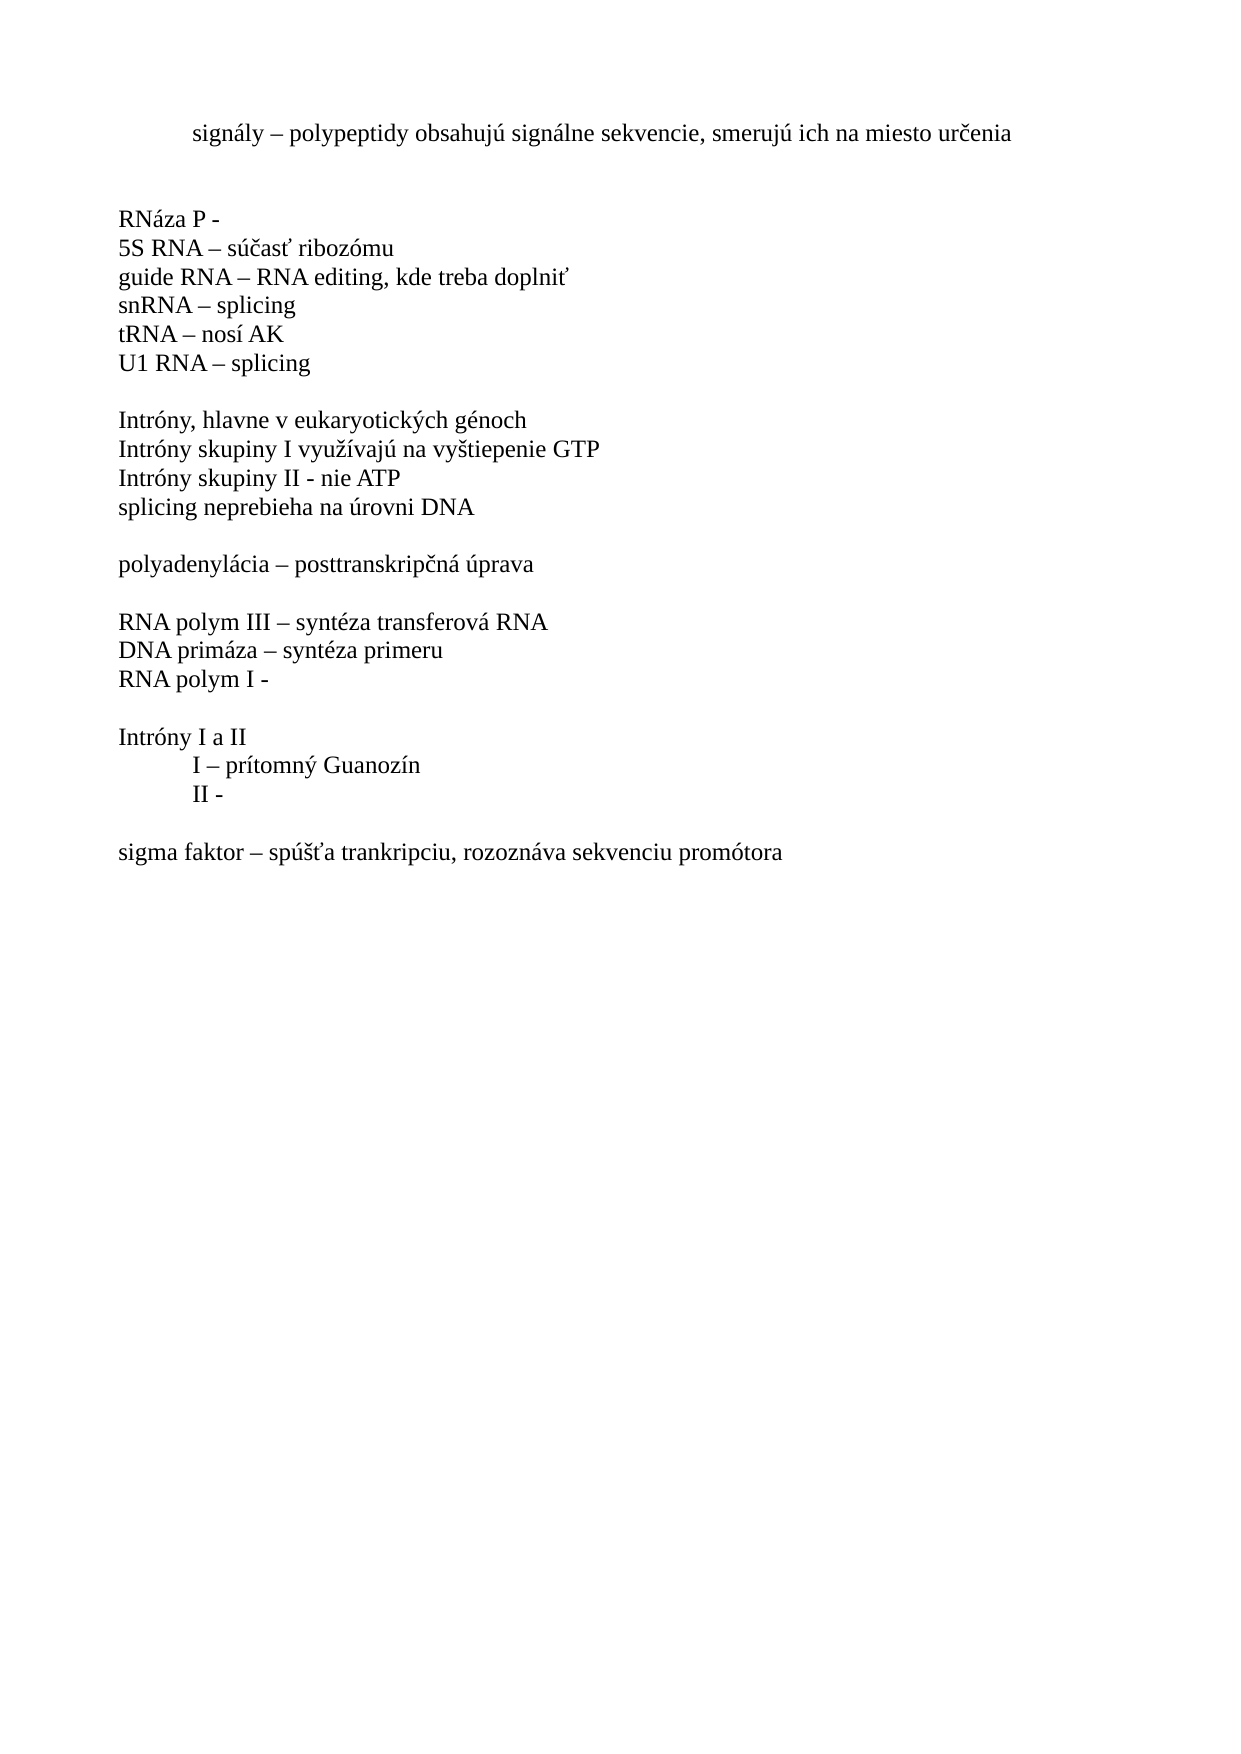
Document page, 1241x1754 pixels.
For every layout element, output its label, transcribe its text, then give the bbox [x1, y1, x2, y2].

text guide RNA – RNA editing, kde treba doplniť [118, 262, 1122, 291]
text splicing neprebieha na úrovni DNA [118, 492, 1122, 521]
text snRNA – splicing [118, 291, 1122, 319]
text II - [118, 779, 1122, 808]
text DNA primáza – syntéza primeru [118, 636, 1122, 664]
text signály – polypeptidy obsahujú signálne sekvencie, smerujú ich na miesto určenia [118, 118, 1122, 147]
text Intróny skupiny II - nie ATP [118, 463, 1122, 492]
text U1 RNA – splicing [118, 348, 1122, 377]
text I – prítomný Guanozín [118, 751, 1122, 779]
text polyadenylácia – posttranskripčná úprava [118, 549, 1122, 578]
text RNA polym I - [118, 664, 1122, 693]
text RNáza P - [118, 204, 1122, 233]
text sigma faktor – spúšťa trankripciu, rozoznáva sekvenciu promótora [118, 837, 1122, 866]
text RNA polym III – syntéza transferová RNA [118, 607, 1122, 636]
text Intróny I a II [118, 722, 1122, 751]
text Intróny skupiny I využívajú na vyštiepenie GTP [118, 434, 1122, 463]
text Intróny, hlavne v eukaryotických génoch [118, 406, 1122, 434]
text 5S RNA – súčasť ribozómu [118, 233, 1122, 262]
text tRNA – nosí AK [118, 319, 1122, 348]
